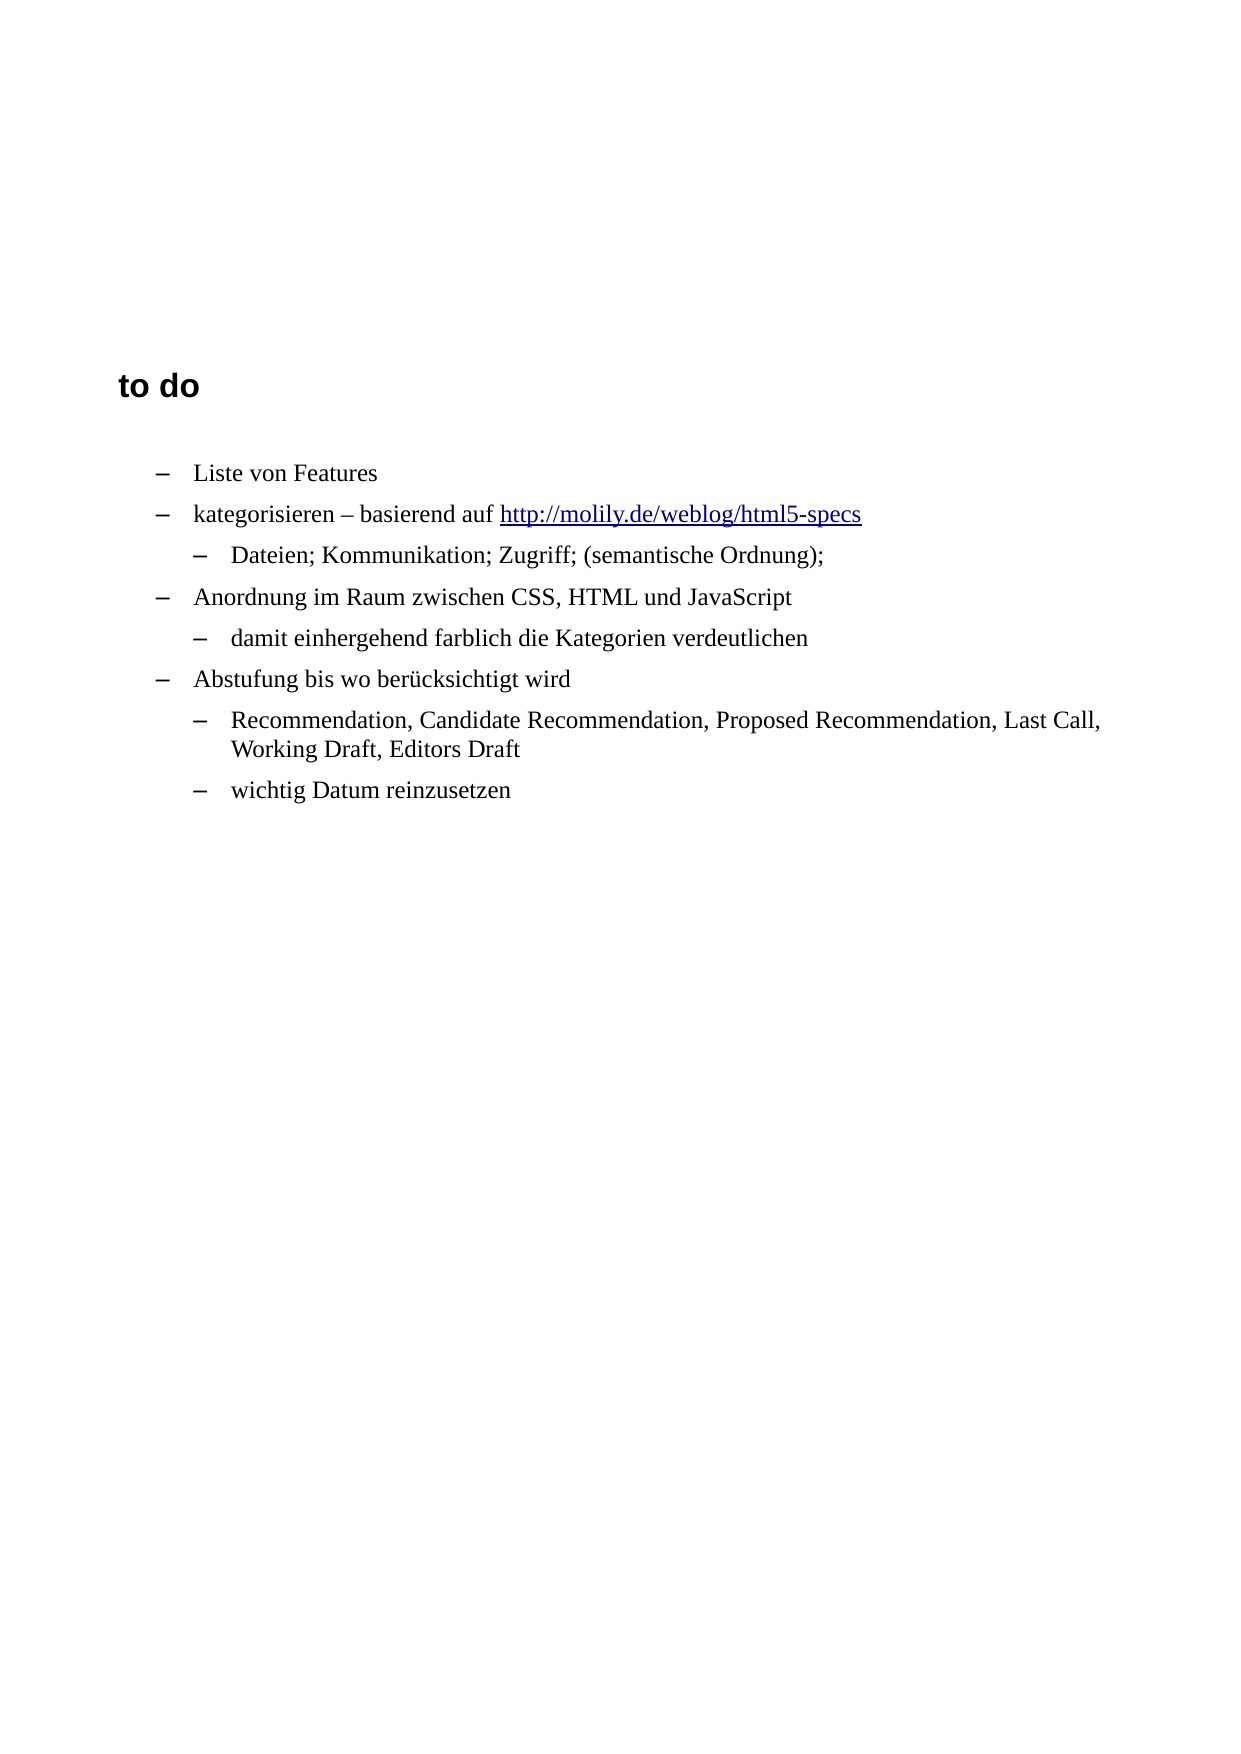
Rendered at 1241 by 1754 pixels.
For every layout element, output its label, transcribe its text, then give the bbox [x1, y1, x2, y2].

list Abstufung bis wo berücksichtigt wird [156, 664, 1122, 693]
list Dateien; Kommunikation; Zugriff; (semantische Ordnung); [193, 541, 1122, 569]
list Anordnung im Raum zwischen CSS, HTML und JavaScript [156, 582, 1122, 611]
subtitle to do [118, 366, 1122, 404]
list kategorisieren – basierend auf http://molily.de/weblog/html5-specs [156, 499, 1122, 528]
list wichtig Datum reinzusetzen [193, 776, 1122, 804]
list damit einhergehend farblich die Kategorien verdeutlichen [193, 623, 1122, 652]
list Recommendation, Candidate Recommendation, Proposed Recommendation, Last Call, Working Draft, Editors Draft [193, 706, 1122, 763]
list Liste von Features [156, 458, 1122, 487]
